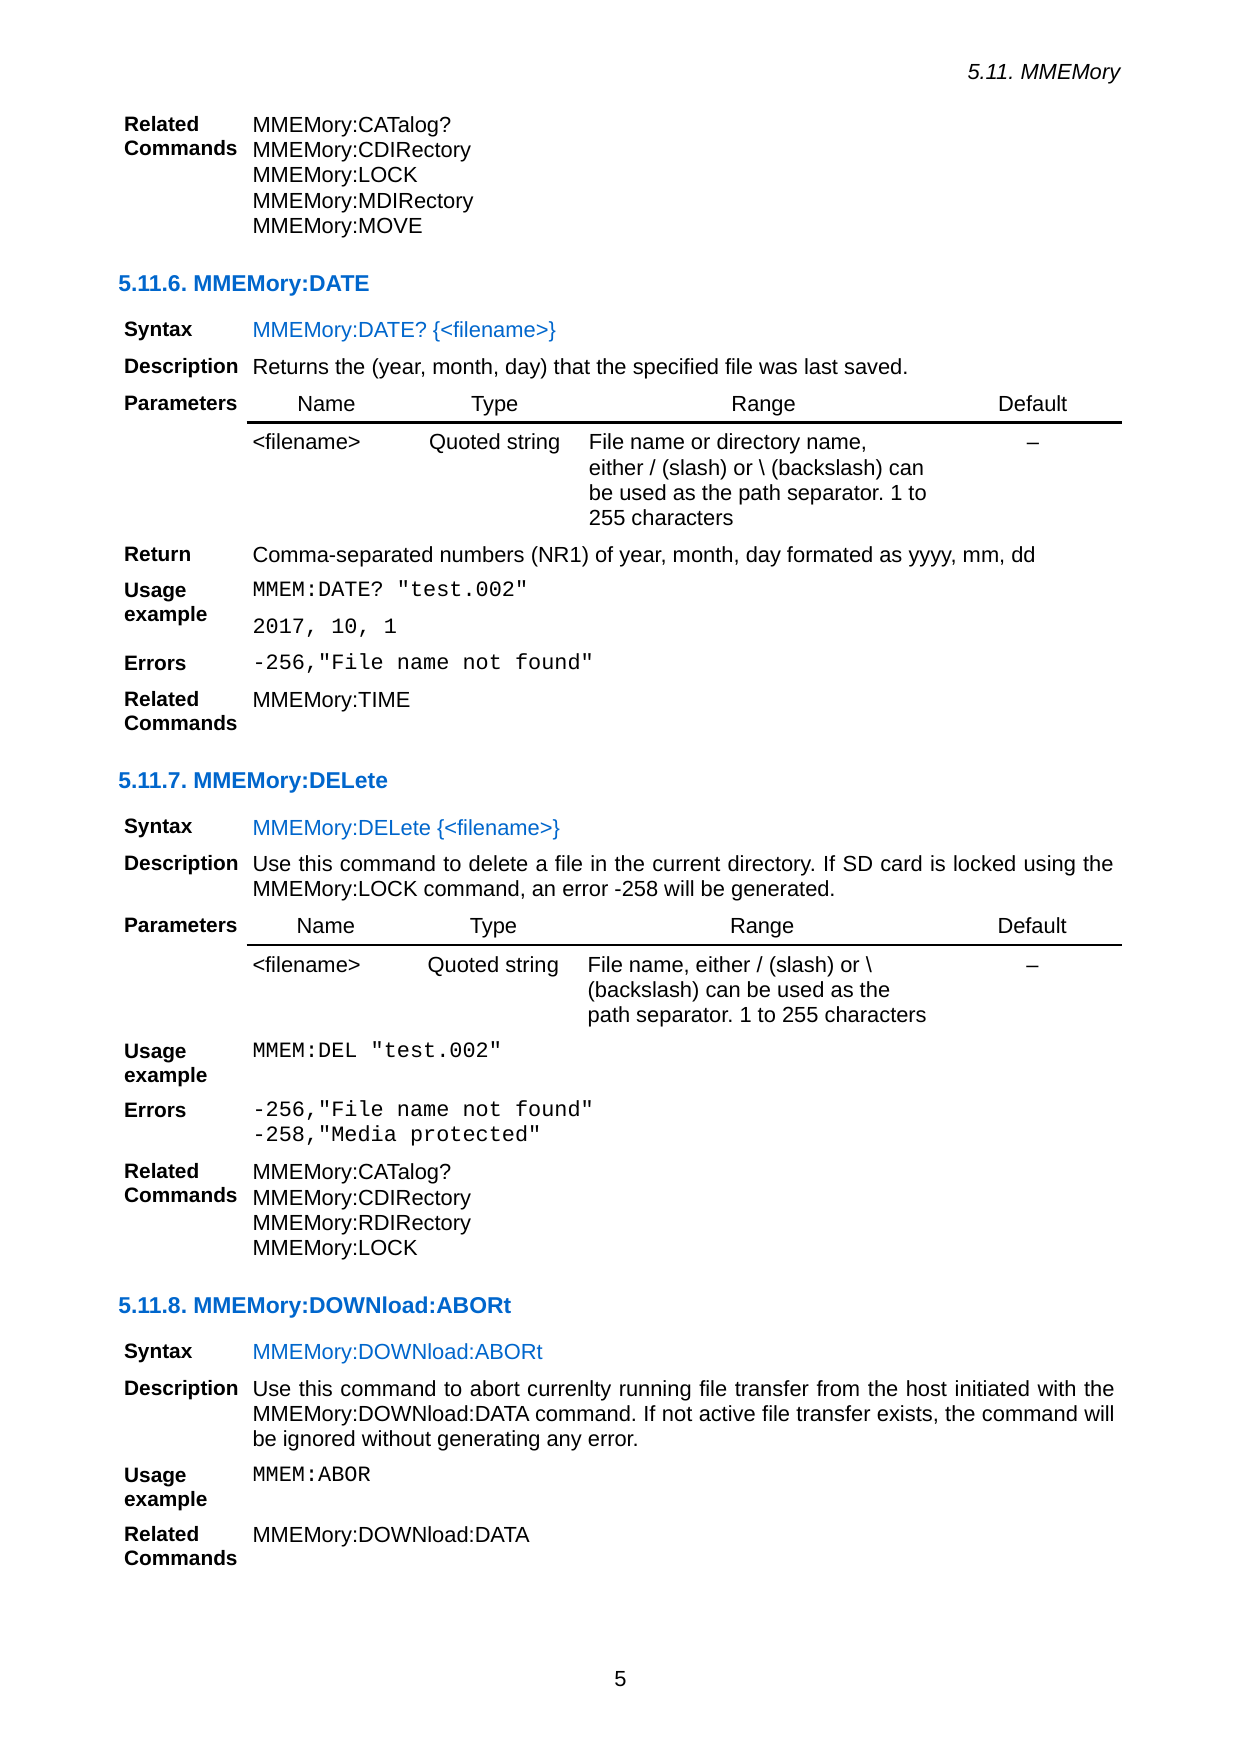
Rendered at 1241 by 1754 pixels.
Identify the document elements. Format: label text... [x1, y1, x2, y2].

table_cell -256,"File name not found" [247, 645, 1122, 682]
table_header MMEMory:DOWNload:ABORt [247, 1334, 1122, 1370]
table_cell Range [582, 907, 942, 944]
table_cell Related Commands [118, 106, 247, 244]
table_cell Comma-separated numbers (NR1) of year, month, day formated as yyyy, mm, dd [247, 536, 1122, 572]
table_cell Type [405, 907, 582, 944]
table_cell Related Commands [118, 682, 247, 741]
table_cell MMEM:ABOR [247, 1457, 1122, 1517]
table_cell Range [583, 385, 944, 421]
table_cell Return [118, 536, 247, 572]
table_cell Related Commands [118, 1154, 247, 1266]
table_cell Quoted string [406, 424, 583, 536]
table_cell – [944, 424, 1122, 536]
table_cell Returns the (year, month, day) that the specified file was last saved. [247, 348, 1122, 385]
table_cell <filename> [247, 946, 404, 1033]
table_cell Usage example [118, 573, 247, 645]
table_cell Use this command to delete a file in the current directory. If SD card is locked using the MMEMory:LOCK command, an error -258 will be generated. [247, 845, 1122, 907]
table_cell MMEM:DEL "test.002" [247, 1033, 1122, 1092]
table_header MMEMory:DELete {<filename>} [247, 809, 1122, 845]
table_cell Errors [118, 1093, 247, 1153]
table_cell MMEM:DATE? "test.002" 2017, 10, 1 [247, 573, 1122, 645]
table_cell Errors [118, 645, 247, 682]
table_cell Description [118, 348, 247, 385]
table_cell Quoted string [405, 946, 582, 1033]
table_cell Parameters [118, 385, 247, 536]
table_cell Parameters [118, 907, 247, 1033]
table_header Syntax [118, 809, 247, 845]
table_cell -256,"File name not found" -258,"Media protected" [247, 1093, 1122, 1153]
table_cell Name [247, 385, 406, 421]
table_cell <filename> [247, 424, 406, 536]
table_cell Description [118, 1370, 247, 1457]
table_cell Default [944, 385, 1122, 421]
table_cell Usage example [118, 1457, 247, 1517]
table_cell Description [118, 845, 247, 907]
table_cell Related Commands [118, 1517, 247, 1576]
table_cell MMEMory:DOWNload:DATA [247, 1517, 1122, 1576]
table_cell Use this command to abort currenlty running file transfer from the host initiated with the MMEMory:DOWNload:DATA command. If not active file transfer exists, the command will be ignored without generating any error. [247, 1370, 1122, 1457]
table_cell MMEMory:CATalog? MMEMory:CDIRectory MMEMory:LOCK MMEMory:MDIRectory MMEMory:MOVE [247, 106, 1122, 244]
subtitle MMEMory:DATE [118, 270, 1122, 297]
table_cell MMEMory:TIME [247, 682, 1122, 741]
table_cell File name or directory name, either / (slash) or \ (backslash) can be used as the path separator. 1 to 255 characters [583, 424, 944, 536]
subtitle MMEMory:DOWNload:ABORt [118, 1292, 1122, 1319]
table_cell File name, either / (slash) or \ (backslash) can be used as the path separator. 1 to 255 characters [582, 946, 942, 1033]
table_cell – [943, 946, 1122, 1033]
subtitle MMEMory:DELete [118, 767, 1122, 794]
table_header Syntax [118, 311, 247, 348]
table_cell Default [943, 907, 1122, 944]
table_cell Type [406, 385, 583, 421]
table_cell Name [247, 907, 404, 944]
table_header MMEMory:DATE? {<filename>} [247, 311, 1122, 348]
table_cell MMEMory:CATalog? MMEMory:CDIRectory MMEMory:RDIRectory MMEMory:LOCK [247, 1154, 1122, 1266]
table_cell Usage example [118, 1033, 247, 1092]
table_header Syntax [118, 1334, 247, 1370]
